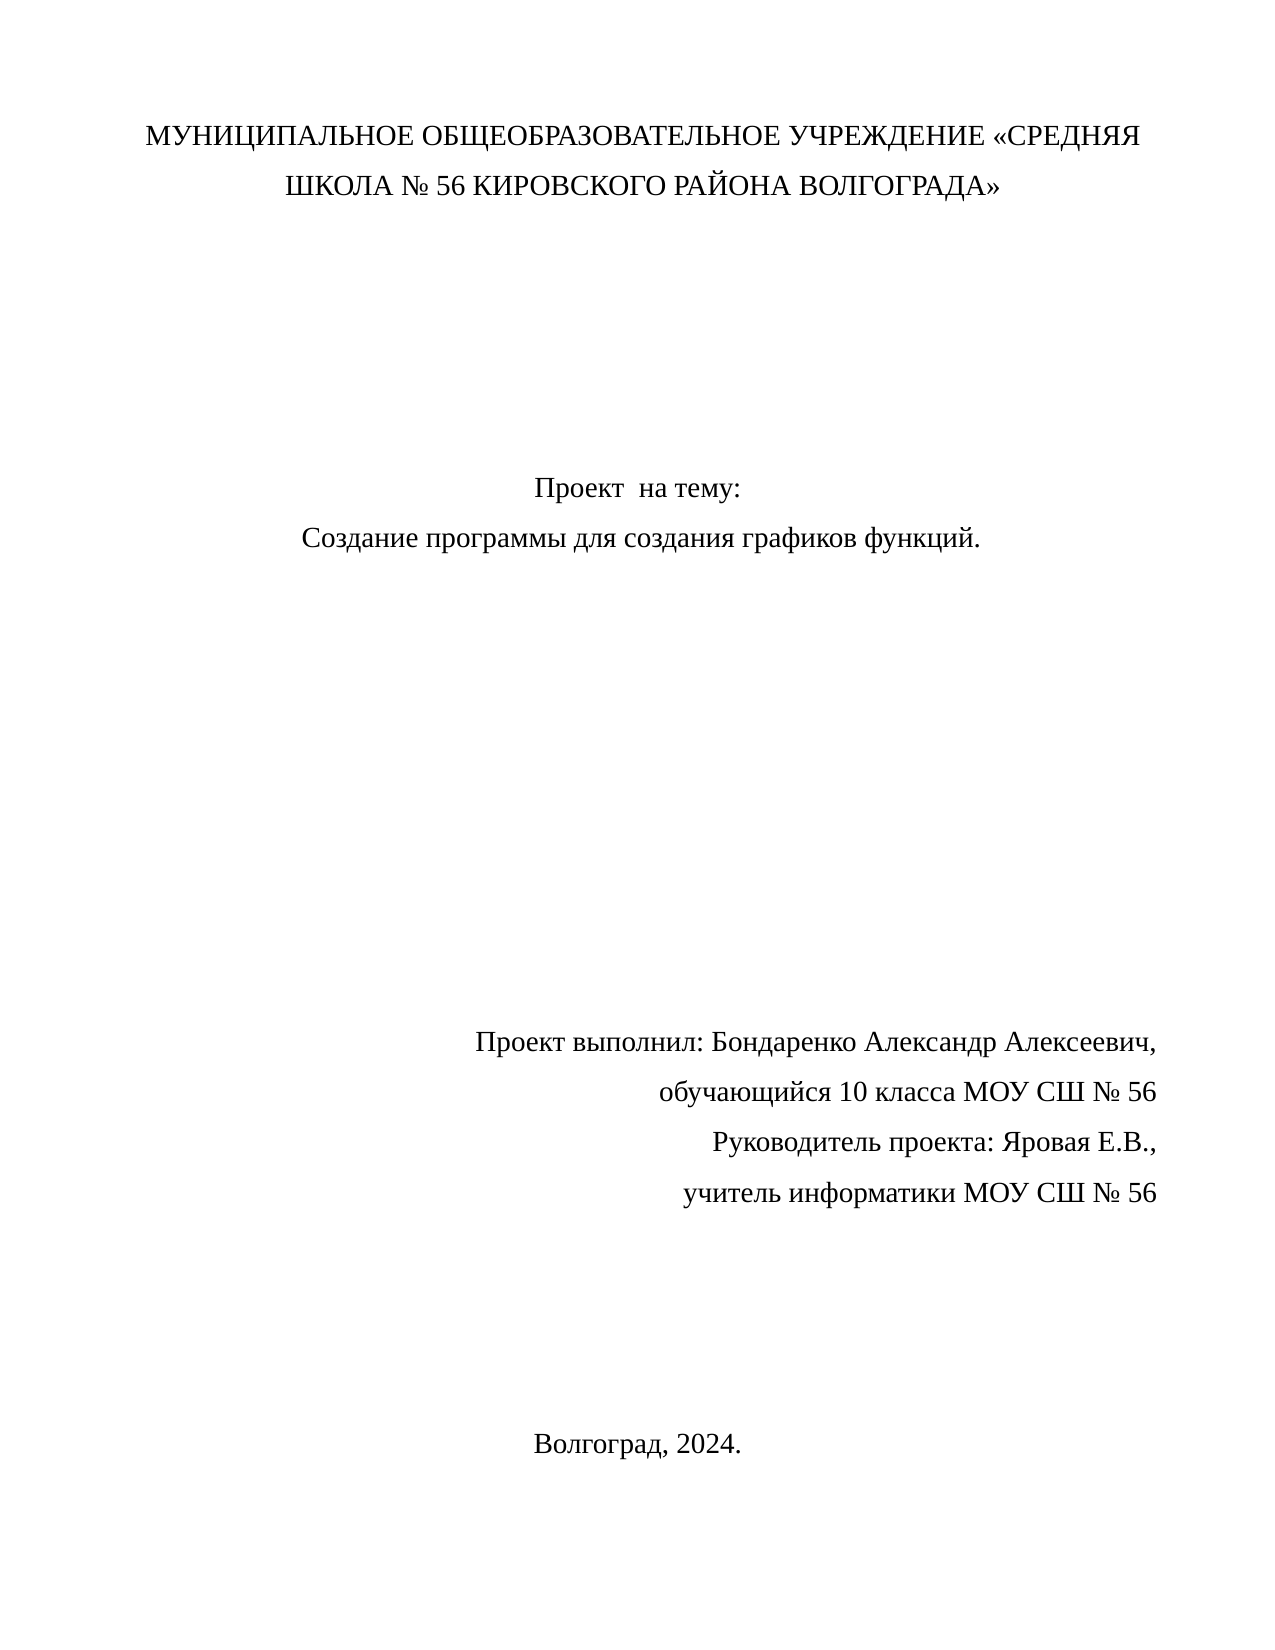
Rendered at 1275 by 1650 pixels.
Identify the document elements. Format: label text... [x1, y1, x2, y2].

text Волгоград, 2024. [118, 1426, 1157, 1460]
text Проект на тему: [118, 470, 1157, 504]
text Проект выполнил: Бондаренко Александр Алексеевич, [118, 1024, 1157, 1057]
text Руководитель проекта: Яровая Е.В., [118, 1124, 1157, 1158]
text Создание программы для создания графиков функций. [118, 521, 1157, 554]
text учитель информатики МОУ СШ № 56 [118, 1175, 1157, 1208]
text МУНИЦИПАЛЬНОЕ ОБЩЕОБРАЗОВАТЕЛЬНОЕ УЧРЕЖДЕНИЕ «СРЕДНЯЯ ШКОЛА № 56 КИРОВСКОГО РАЙОНА ВОЛГОГРАДА» [129, 118, 1157, 202]
text обучающийся 10 класса МОУ СШ № 56 [118, 1074, 1157, 1108]
